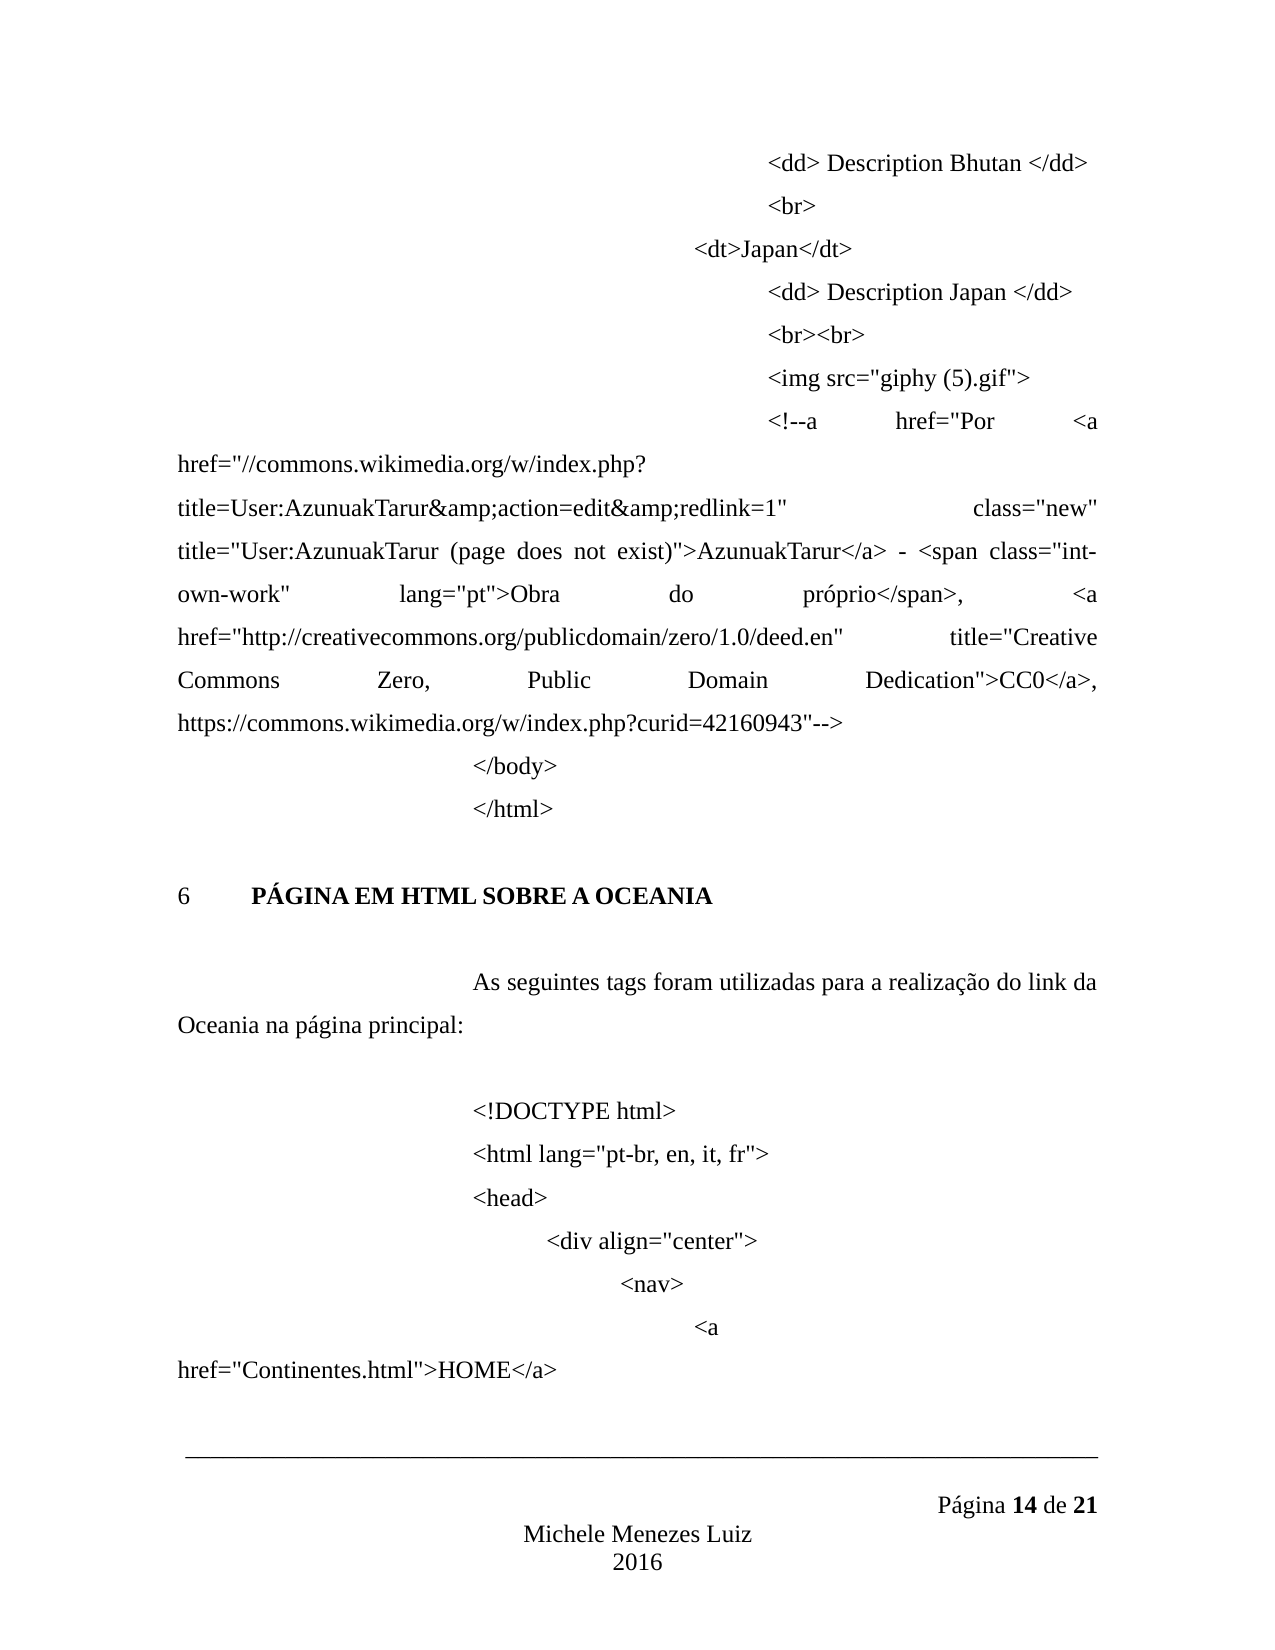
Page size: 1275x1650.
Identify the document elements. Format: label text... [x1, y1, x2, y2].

text <head> [177, 1183, 1098, 1211]
text <nav> [177, 1269, 1098, 1298]
text <a href="Continentes.html">HOME</a> [177, 1312, 1098, 1384]
text <dt>Japan</dt> [177, 234, 1098, 263]
text <html lang="pt-br, en, it, fr"> [177, 1139, 1098, 1168]
text As seguintes tags foram utilizadas para a realização do link da Oceania na página principal: [177, 967, 1098, 1039]
text <!--a href="Por <a href="//commons.wikimedia.org/w/index.php?title=User:AzunuakTarur&amp;action=edit&amp;redlink=1" class="new" title="User:AzunuakTarur (page does not exist)">AzunuakTarur</a> - <span class="int-own-work" lang="pt">Obra do próprio</span>, <a href="http://creativecommons.org/publicdomain/zero/1.0/deed.en" title="Creative Commons Zero, Public Domain Dedication">CC0</a>, https://commons.wikimedia.org/w/index.php?curid=42160943"--> [177, 406, 1098, 737]
text <br> [177, 191, 1098, 219]
text <dd> Description Japan </dd> [177, 277, 1098, 306]
list PÁGINA EM HTML SOBRE A OCEANIA [177, 881, 1098, 909]
text <!DOCTYPE html> [177, 1096, 1098, 1125]
text <div align="center"> [177, 1226, 1098, 1254]
text <br><br> [177, 320, 1098, 349]
text <img src="giphy (5).gif"> [177, 363, 1098, 392]
text </body> [177, 751, 1098, 780]
text <dd> Description Bhutan </dd> [177, 148, 1098, 176]
text </html> [177, 794, 1098, 823]
